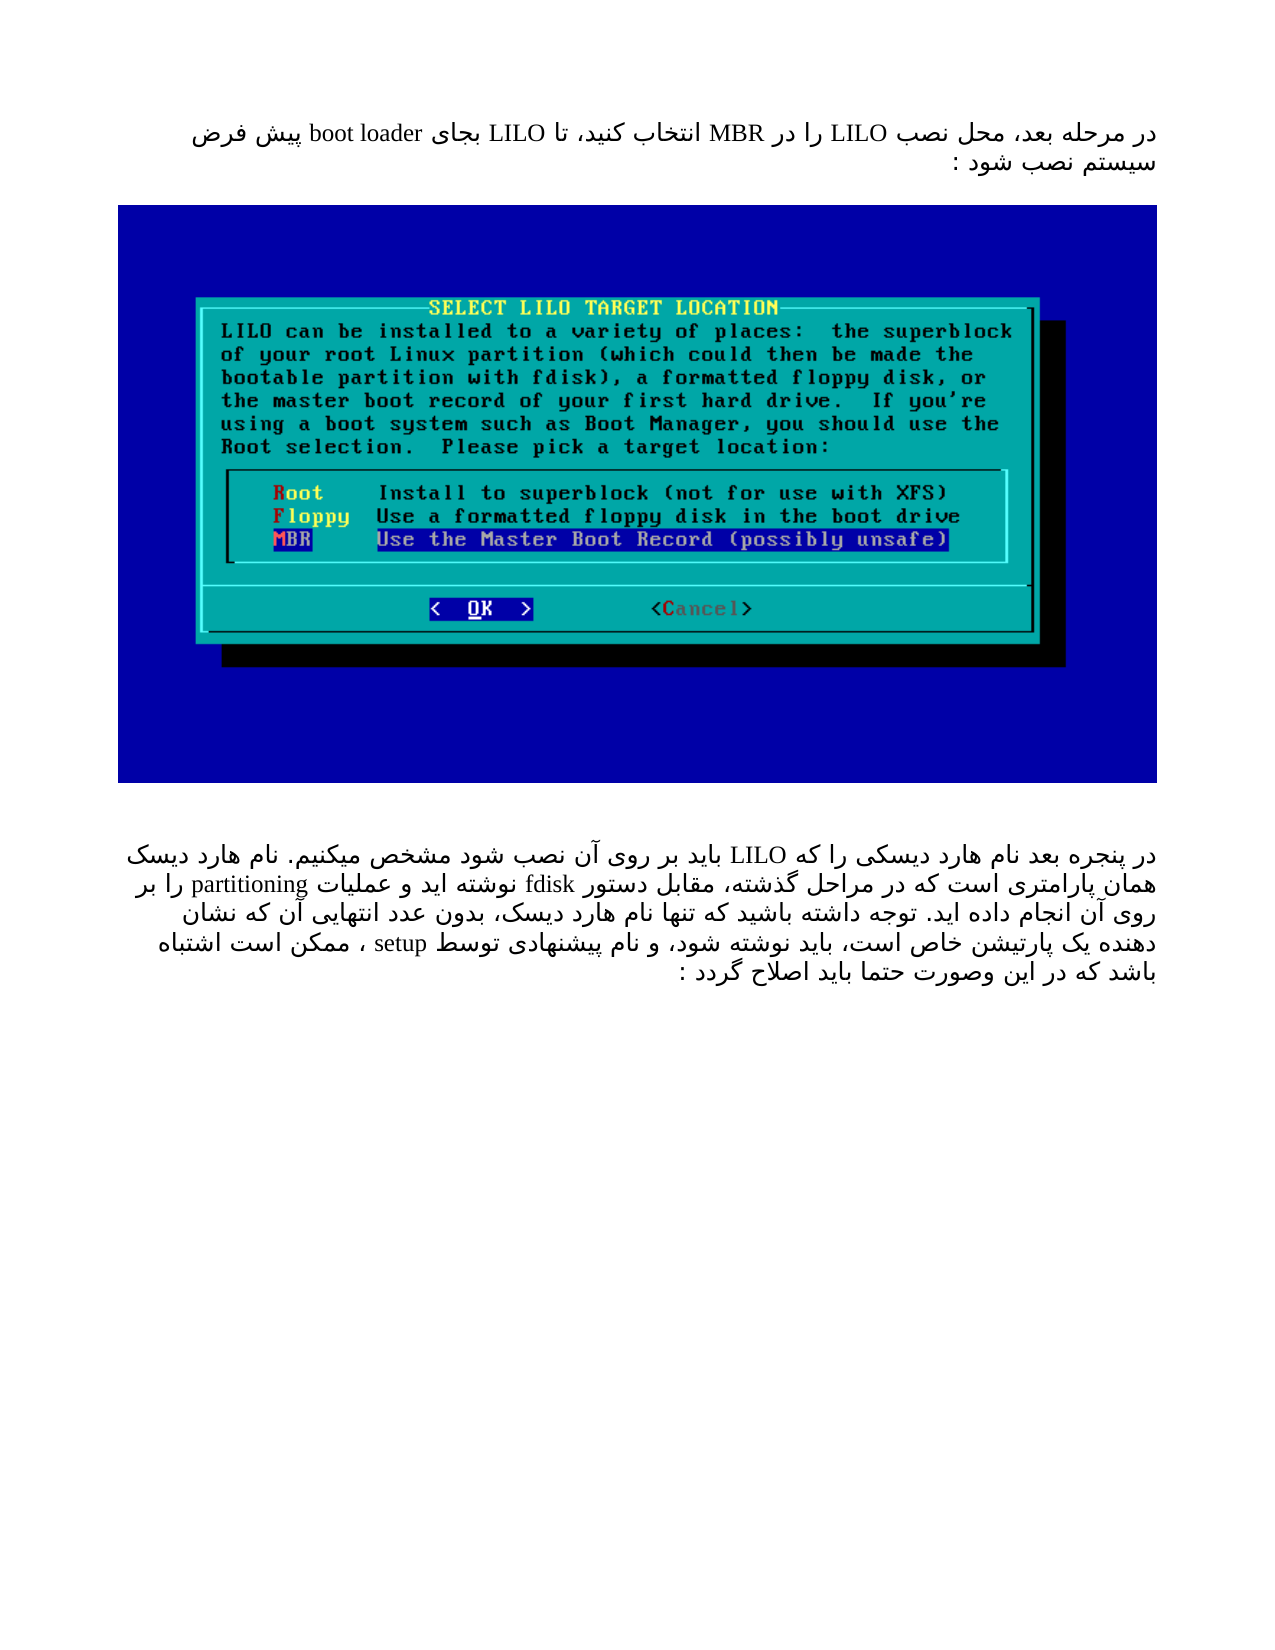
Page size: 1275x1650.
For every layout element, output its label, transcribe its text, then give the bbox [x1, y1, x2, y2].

text در پنجره بعد نام هارد دیسکی را که LILO باید بر روی آن نصب شود مشخص میکنیم. نام هارد دیسک همان پارامتری است که در مراحل گذشته، مقابل دستور fdisk نوشته اید و عملیات partitioning را بر روی آن انجام داده اید. توجه داشته باشید که تنها نام هارد دیسک، بدون عدد انتهایی آن که نشان دهنده یک پارتیشن خاص است، باید نوشته شود، و نام پیشنهادی توسط setup ، ممکن است اشتباه باشد که در این وصورت حتما باید اصلاح گردد : [118, 840, 1157, 986]
picture [118, 205, 1157, 783]
text در مرحله بعد، محل نصب LILO را در MBR انتخاب کنید، تا LILO بجای boot loader پیش فرض سیستم نصب شود : [118, 118, 1157, 177]
